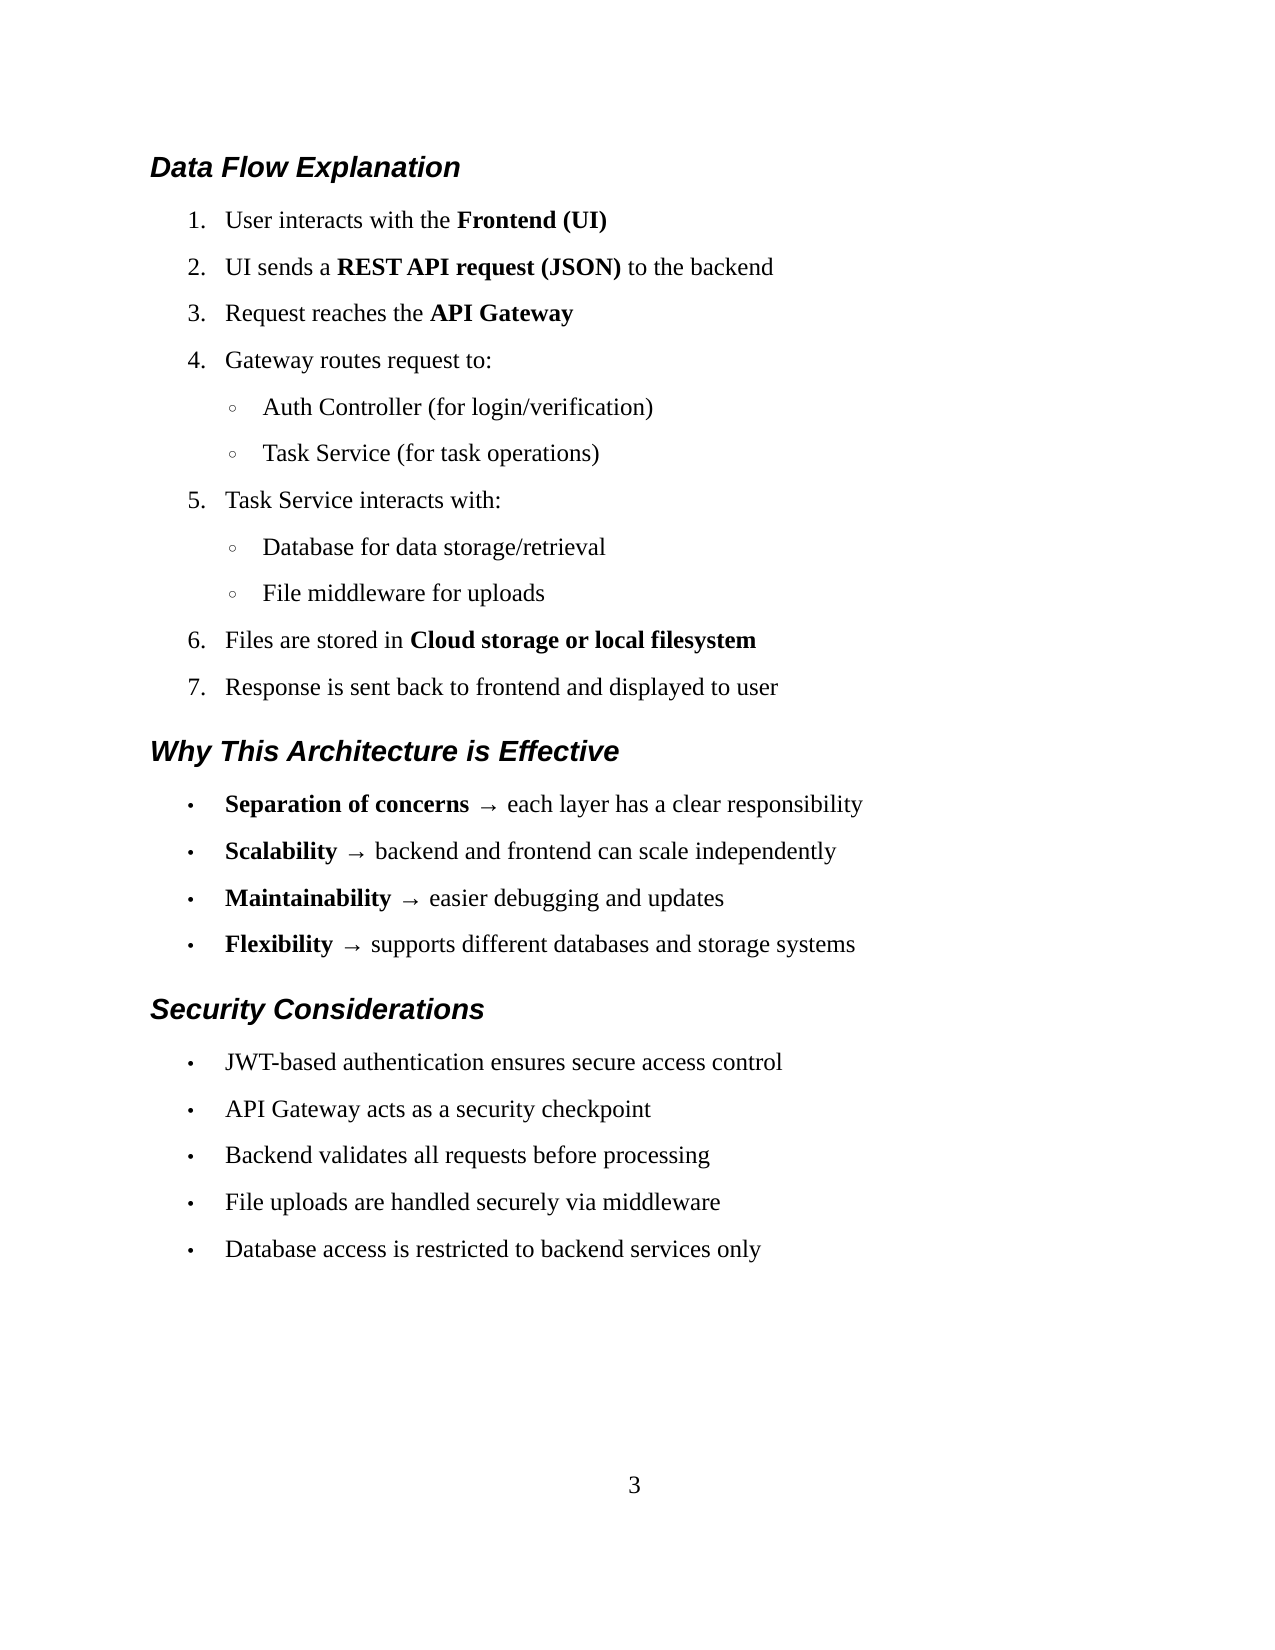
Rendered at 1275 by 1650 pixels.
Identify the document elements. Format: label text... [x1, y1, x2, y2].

list Auth Controller (for login/verification) [225, 392, 1125, 420]
list File middleware for uploads [225, 578, 1125, 607]
list Task Service interacts with: [187, 485, 1125, 514]
list API Gateway acts as a security checkpoint [187, 1094, 1125, 1122]
subtitle Security Considerations [150, 992, 1125, 1026]
list UI sends a REST API request (JSON) to the backend [187, 252, 1125, 280]
subtitle Data Flow Explanation [150, 150, 1125, 183]
list Flexibility → supports different databases and storage systems [187, 929, 1125, 958]
list Database for data storage/retrieval [225, 532, 1125, 560]
list Files are stored in Cloud storage or local filesystem [187, 625, 1125, 654]
list Request reaches the API Gateway [187, 298, 1125, 327]
list Maintainability → easier debugging and updates [187, 883, 1125, 911]
list Task Service (for task operations) [225, 438, 1125, 467]
list Scalability → backend and frontend can scale independently [187, 836, 1125, 865]
list Separation of concerns → each layer has a clear responsibility [187, 789, 1125, 818]
list Backend validates all requests before processing [187, 1140, 1125, 1169]
list User interacts with the Frontend (UI) [187, 205, 1125, 234]
subtitle Why This Architecture is Effective [150, 734, 1125, 768]
list File uploads are handled securely via middleware [187, 1187, 1125, 1216]
list Gateway routes request to: [187, 345, 1125, 374]
list Database access is restricted to backend services only [187, 1234, 1125, 1262]
list JWT-based authentication ensures secure access control [187, 1047, 1125, 1076]
list Response is sent back to frontend and displayed to user [187, 672, 1125, 700]
